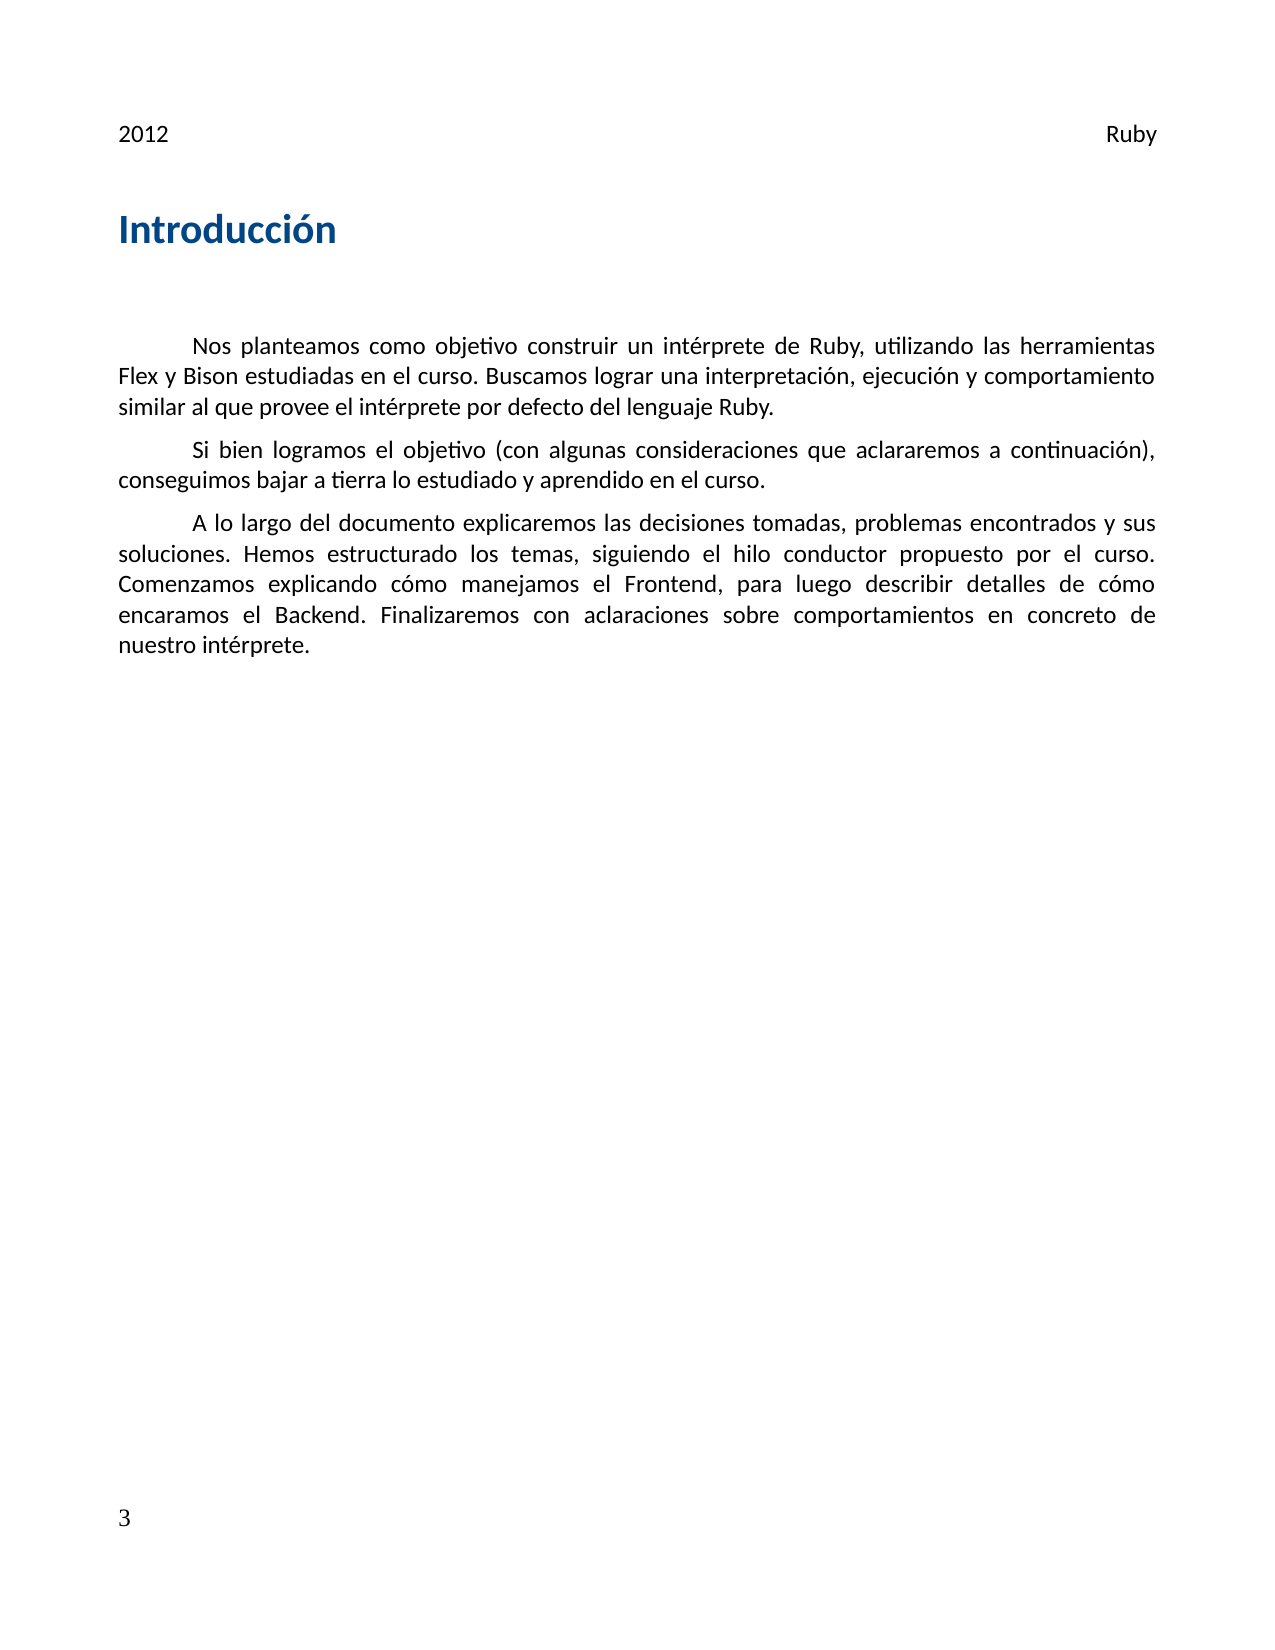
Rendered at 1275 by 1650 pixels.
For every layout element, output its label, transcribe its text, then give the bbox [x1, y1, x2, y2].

subtitle Introducción [118, 203, 1157, 254]
text A lo largo del documento explicaremos las decisiones tomadas, problemas encontrados y sus soluciones. Hemos estructurado los temas, siguiendo el hilo conductor propuesto por el curso. Comenzamos explicando cómo manejamos el Frontend, para luego describir detalles de cómo encaramos el Backend. Finalizaremos con aclaraciones sobre comportamientos en concreto de nuestro intérprete. [118, 507, 1157, 660]
text Nos planteamos como objetivo construir un intérprete de Ruby, utilizando las herramientas Flex y Bison estudiadas en el curso. Buscamos lograr una interpretación, ejecución y comportamiento similar al que provee el intérprete por defecto del lenguaje Ruby. [118, 330, 1157, 421]
text Si bien logramos el objetivo (con algunas consideraciones que aclararemos a continuación), conseguimos bajar a tierra lo estudiado y aprendido en el curso. [118, 434, 1157, 495]
